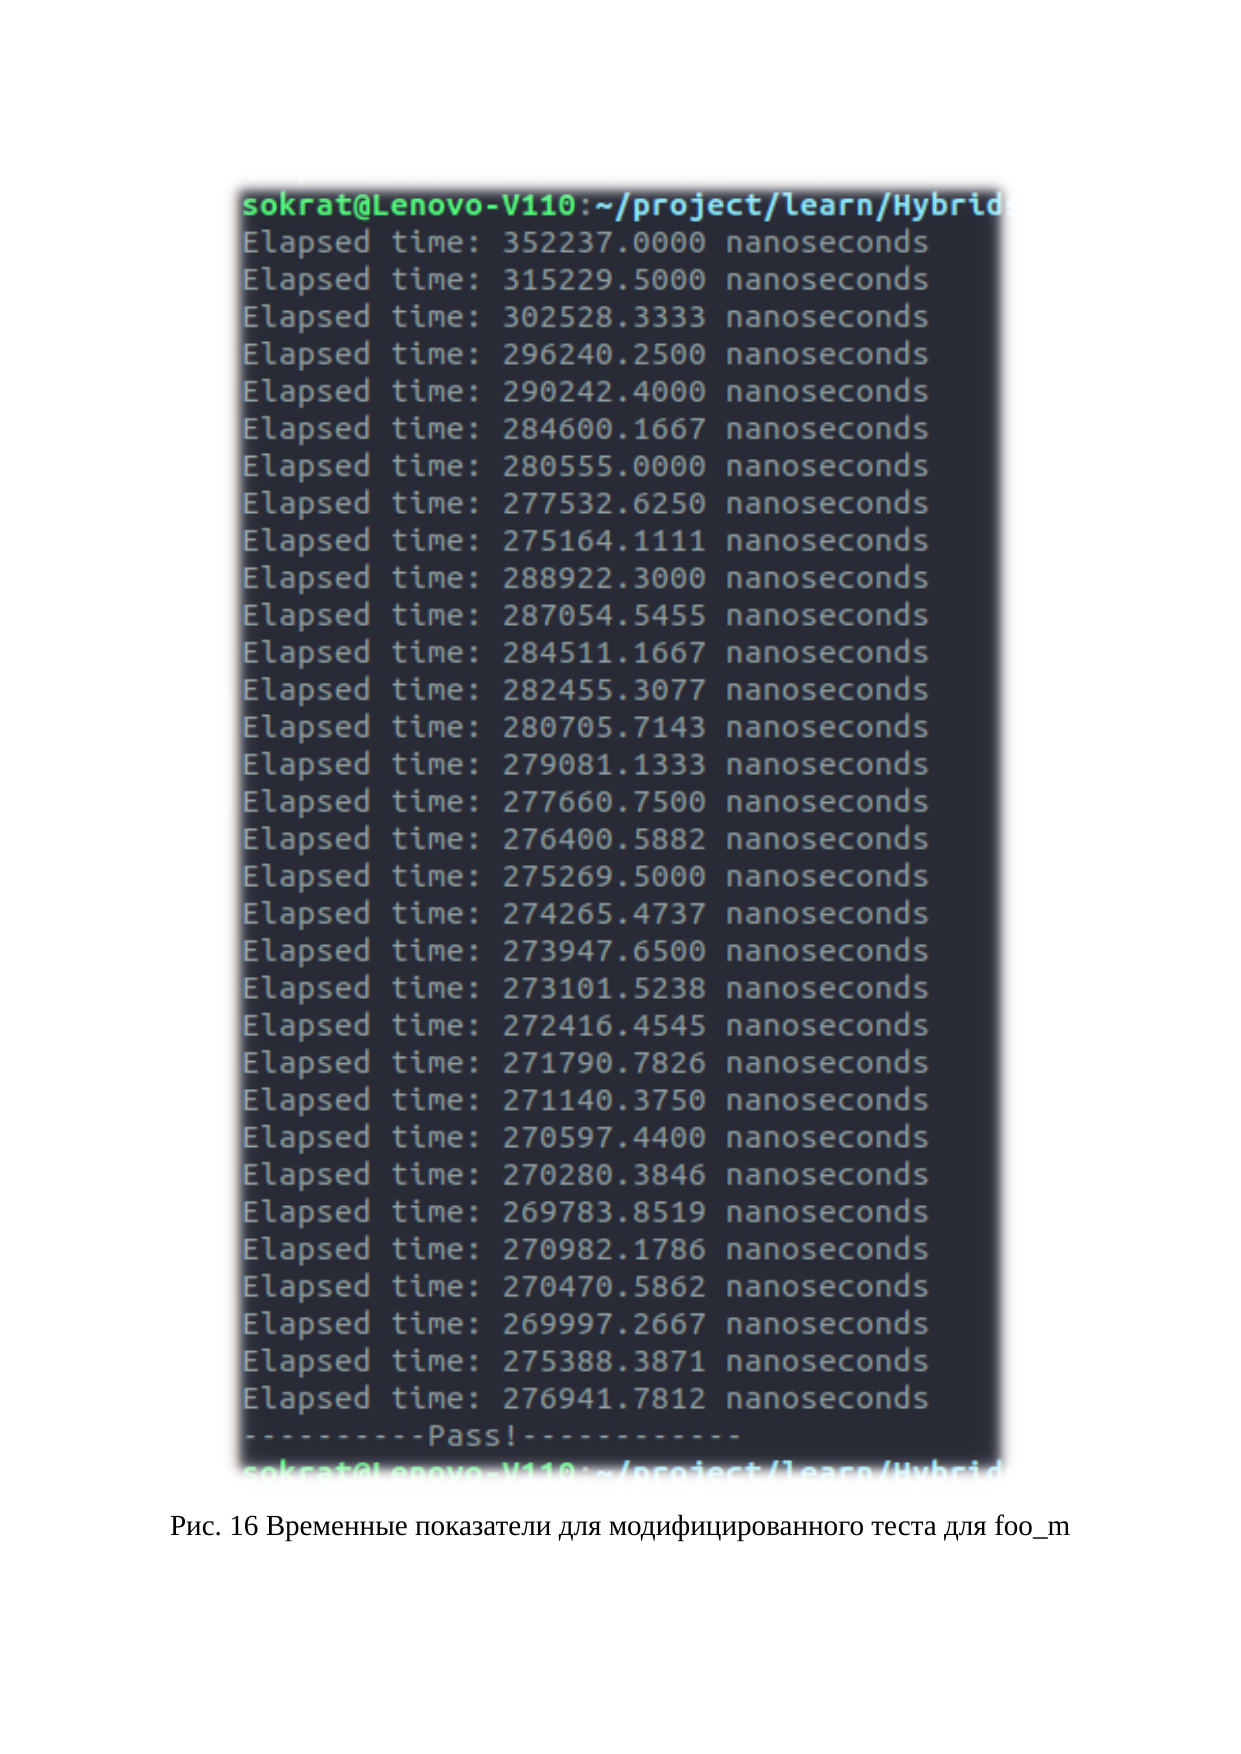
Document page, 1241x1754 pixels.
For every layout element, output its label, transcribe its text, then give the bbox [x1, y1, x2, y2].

text Рис. 16 Временные показатели для модифицированного теста для foo_m [118, 168, 1122, 1541]
picture [217, 168, 1024, 1492]
